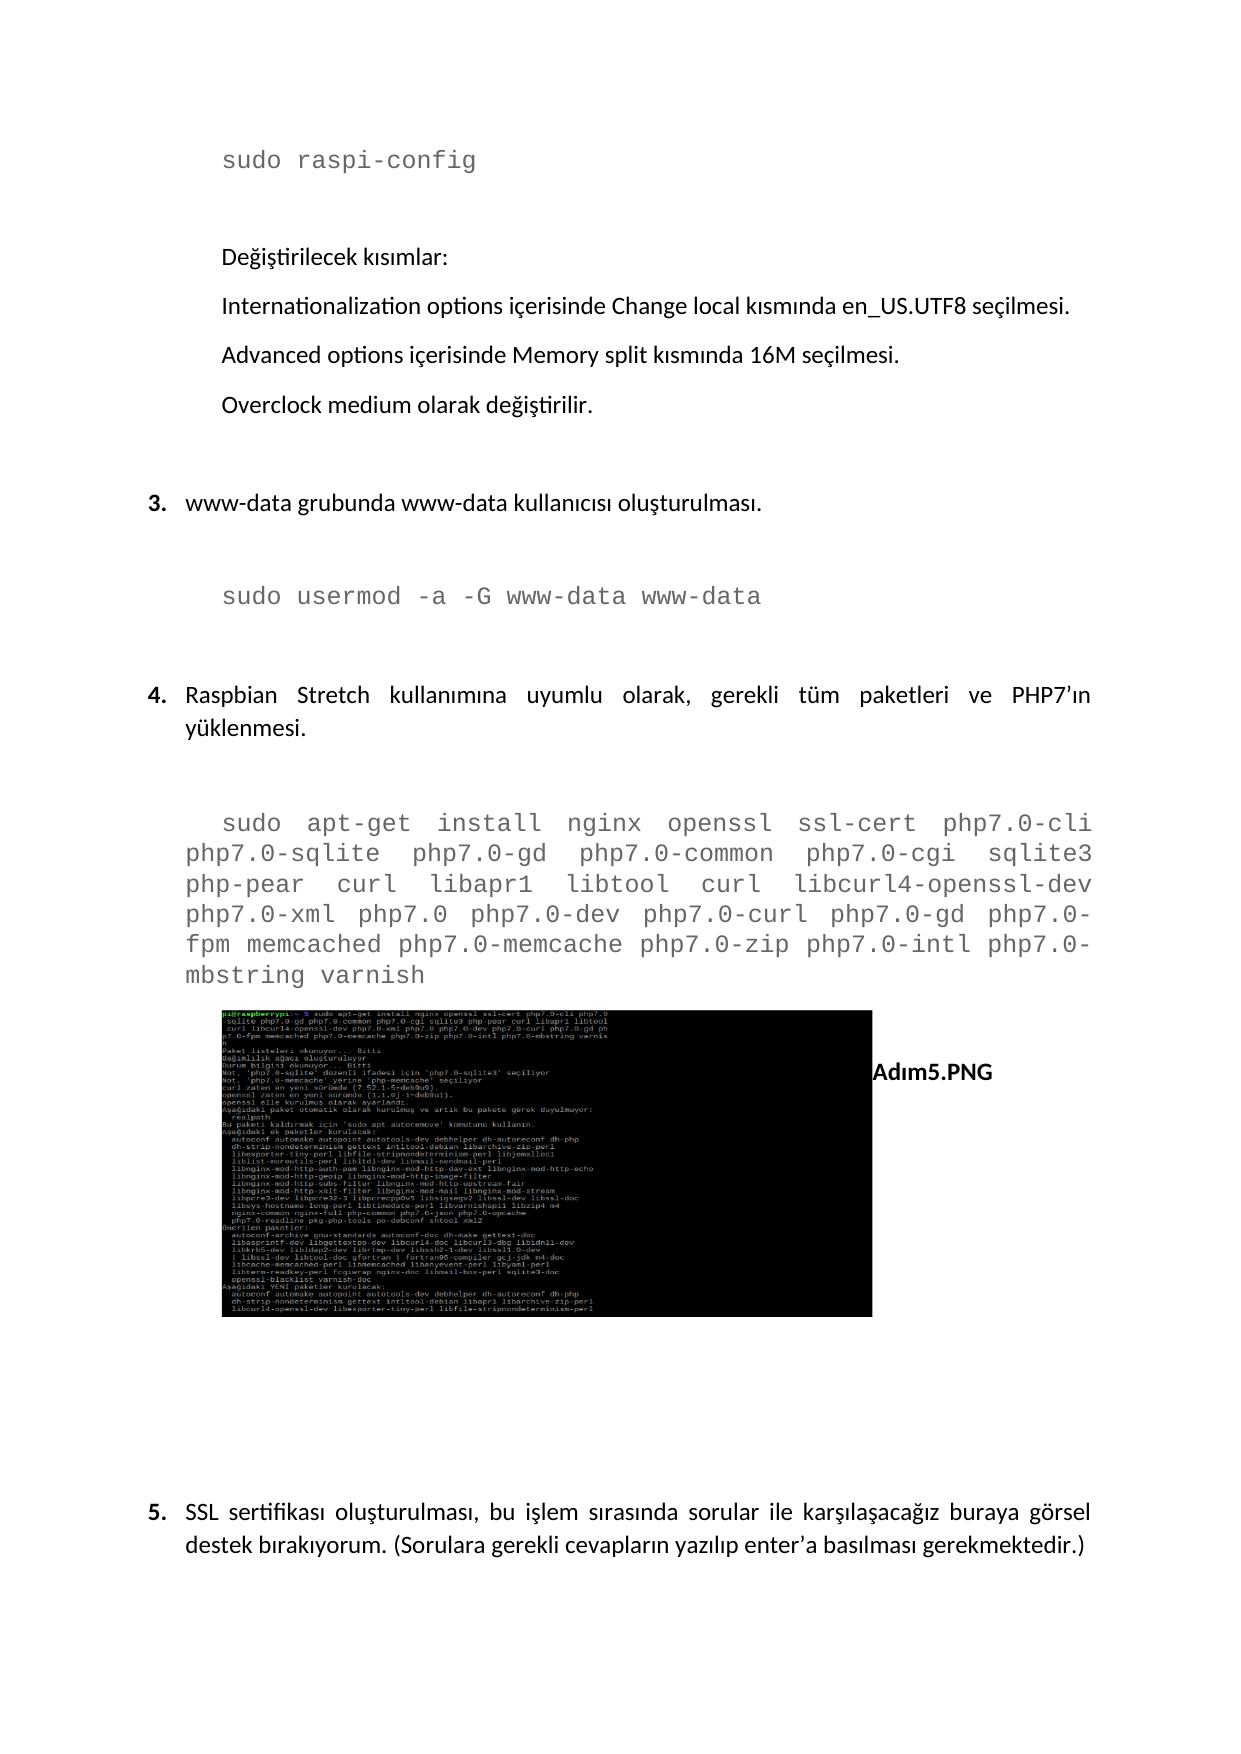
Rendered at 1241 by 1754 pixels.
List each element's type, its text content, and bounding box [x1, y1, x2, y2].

list sudo raspi-config [185, 148, 1093, 176]
list www-data grubunda www-data kullanıcısı oluşturulması. [148, 487, 1093, 518]
list SSL sertifikası oluşturulması, bu işlem sırasında sorular ile karşılaşacağız buraya görsel destek bırakıyorum. (Sorulara gerekli cevapların yazılıp enter’a basılması gerekmektedir.) [148, 1497, 1093, 1560]
list Değiştirilecek kısımlar: [185, 241, 1093, 272]
list Adım5.PNG [873, 1056, 1093, 1086]
list Internationalization options içerisinde Change local kısmında en_US.UTF8 seçilmesi. [185, 290, 1093, 321]
list sudo usermod -a -G www-data www-data [185, 583, 1093, 612]
list sudo apt-get install nginx openssl ssl-cert php7.0-cli php7.0-sqlite php7.0-gd php7.0-common php7.0-cgi sqlite3 php-pear curl libapr1 libtool curl libcurl4-openssl-dev php7.0-xml php7.0 php7.0-dev php7.0-curl php7.0-gd php7.0-fpm memcached php7.0-memcache php7.0-zip php7.0-intl php7.0-mbstring varnish [185, 811, 1093, 991]
list Advanced options içerisinde Memory split kısmında 16M seçilmesi. [185, 340, 1093, 370]
list Overclock medium olarak değiştirilir. [185, 389, 1093, 419]
list Raspbian Stretch kullanımına uyumlu olarak, gerekli tüm paketleri ve PHP7’ın yüklenmesi. [148, 679, 1093, 743]
